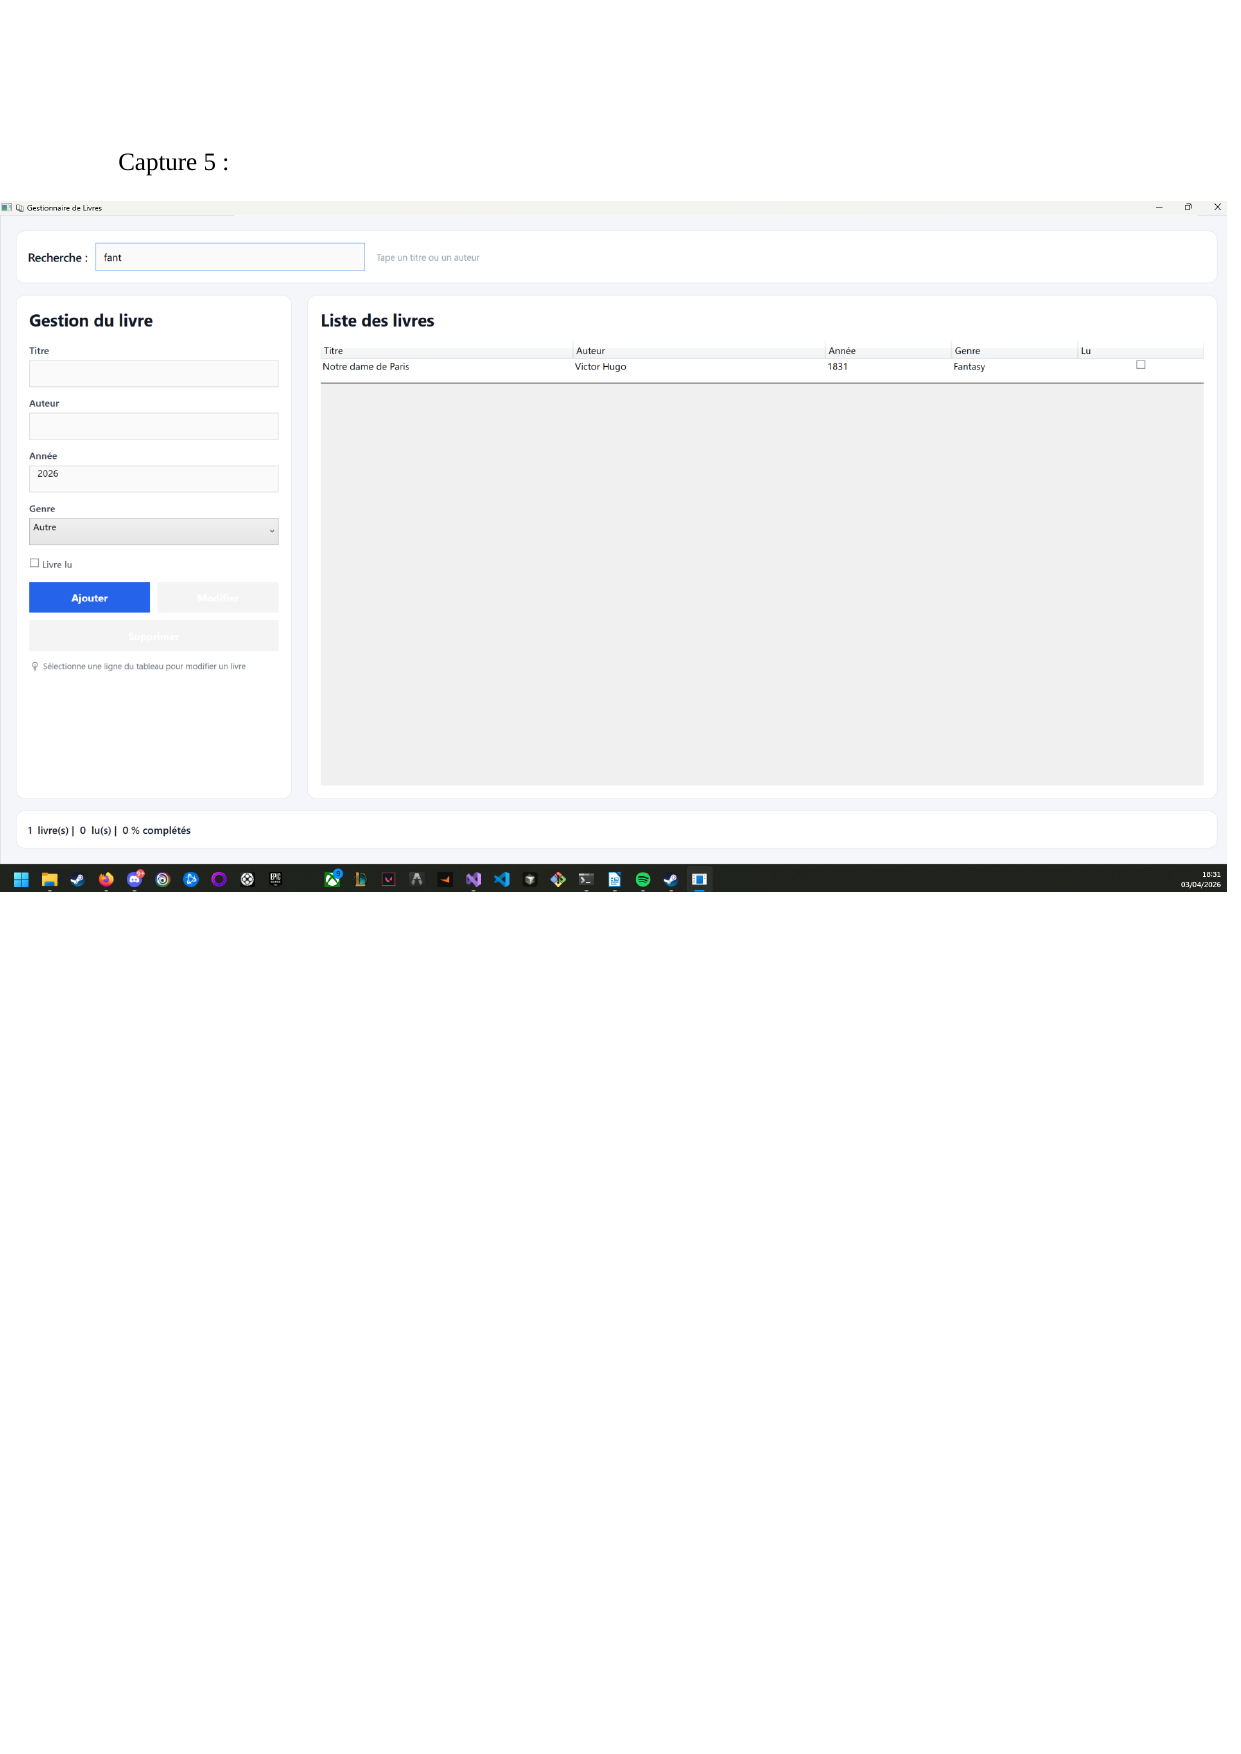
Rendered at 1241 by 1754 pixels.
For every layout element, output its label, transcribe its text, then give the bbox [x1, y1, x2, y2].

text Capture 5 : [118, 147, 1122, 176]
picture [0, 201, 1227, 892]
